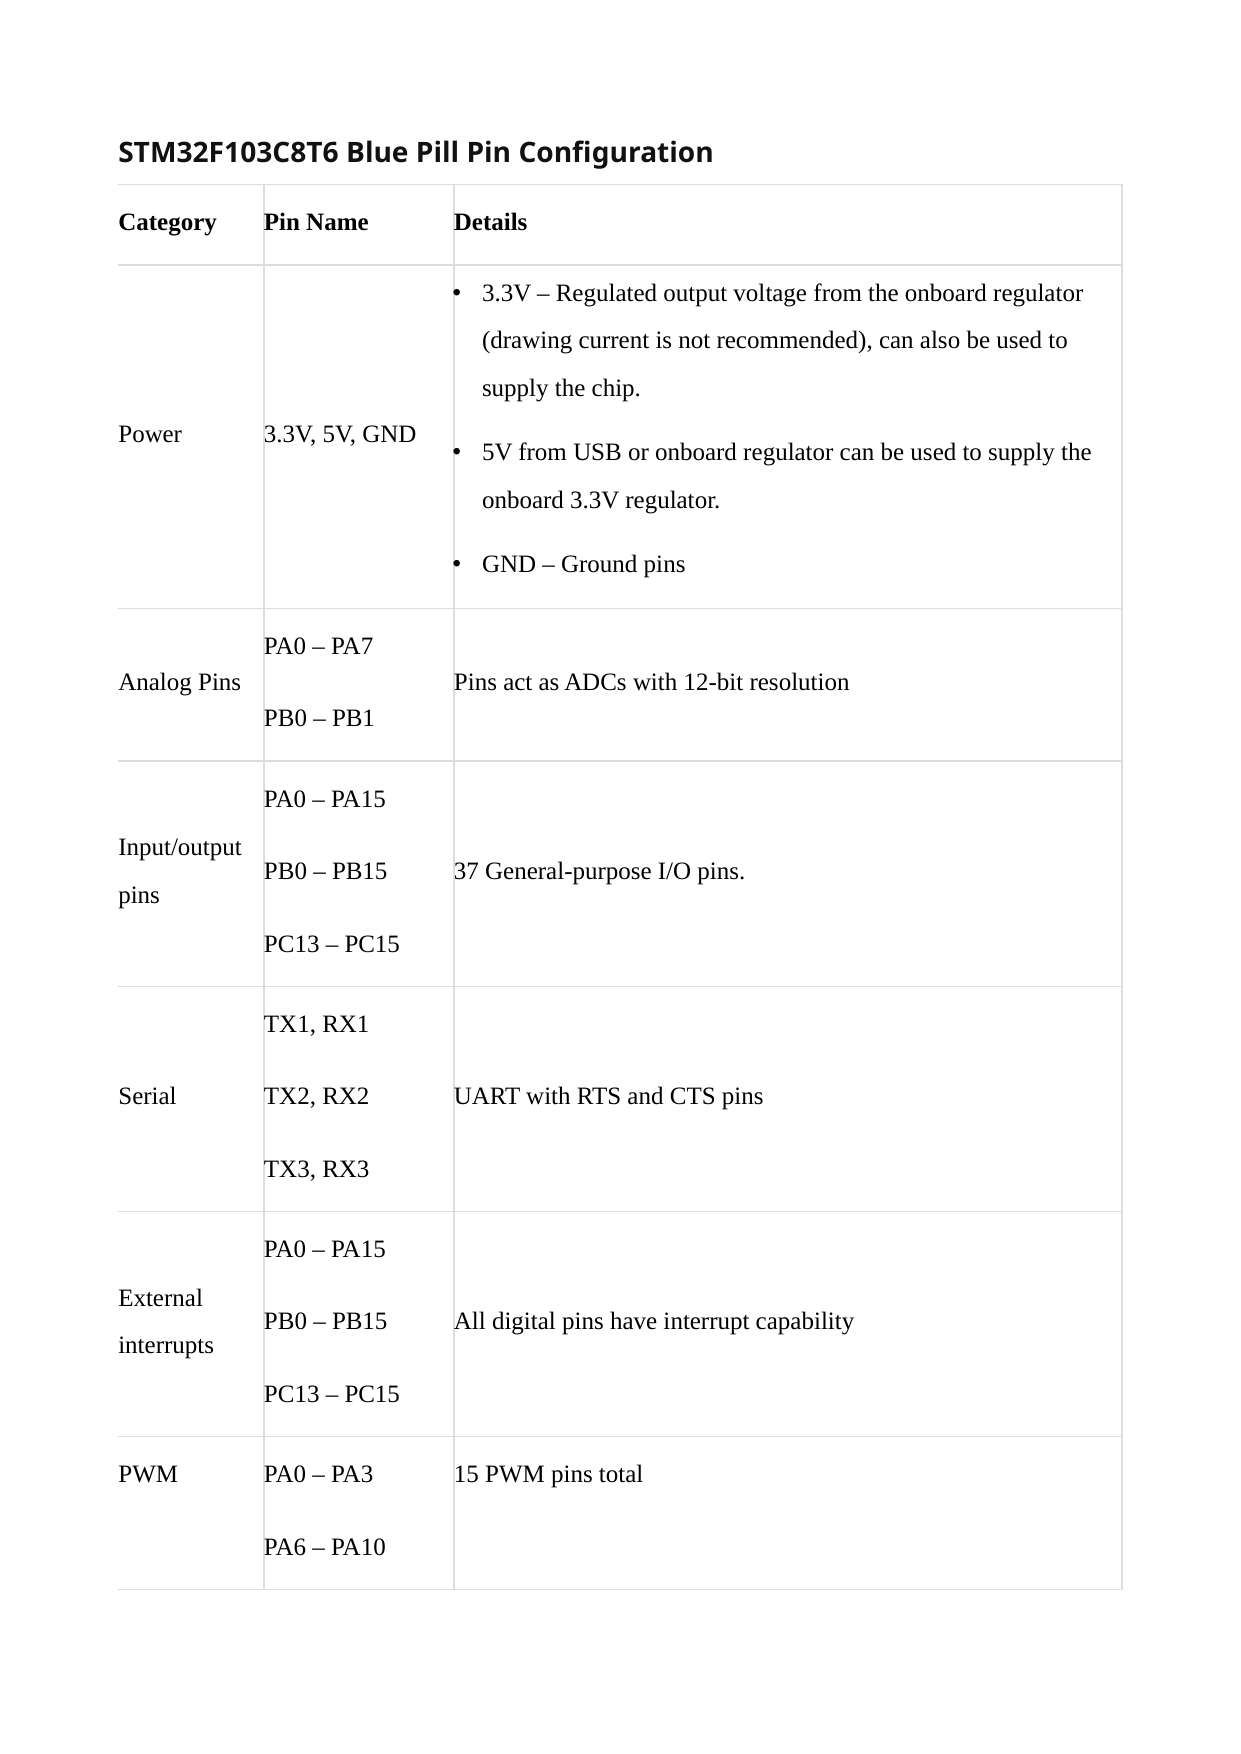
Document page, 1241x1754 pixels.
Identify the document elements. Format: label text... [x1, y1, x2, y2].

table_cell Serial [118, 987, 263, 1211]
table_cell PA0 – PA7 PB0 – PB1 [265, 609, 453, 760]
table_cell PA0 – PA15 PB0 – PB15 PC13 – PC15 [265, 1212, 453, 1436]
table_cell All digital pins have interrupt capability [455, 1212, 1121, 1436]
table_cell Power [118, 266, 263, 608]
table_cell Pins act as ADCs with 12-bit resolution [455, 609, 1121, 760]
table_cell 37 General-purpose I/O pins. [455, 762, 1121, 986]
table_header Category [118, 185, 263, 264]
table_cell 15 PWM pins total [455, 1437, 1121, 1588]
table_header Details [455, 185, 1121, 264]
table_cell PA0 – PA15 PB0 – PB15 PC13 – PC15 [265, 762, 453, 986]
table_cell 3.3V – Regulated output voltage from the onboard regulator (drawing current is not recommended), can also be used to supply the chip. 5V from USB or onboard regulator can be used to supply the onboard 3.3V regulator. GND – Ground pins [455, 266, 1121, 608]
table_header Pin Name [265, 185, 453, 264]
table_cell UART with RTS and CTS pins [455, 987, 1121, 1211]
table_cell PWM [118, 1437, 263, 1588]
table_cell External interrupts [118, 1212, 263, 1436]
table_cell Analog Pins [118, 609, 263, 760]
subtitle STM32F103C8T6 Blue Pill Pin Configuration [118, 133, 1122, 171]
table_cell PA0 – PA3 PA6 – PA10 [265, 1437, 453, 1588]
table_cell Input/output pins [118, 762, 263, 986]
table_cell TX1, RX1 TX2, RX2 TX3, RX3 [265, 987, 453, 1211]
table_cell 3.3V, 5V, GND [265, 266, 453, 608]
